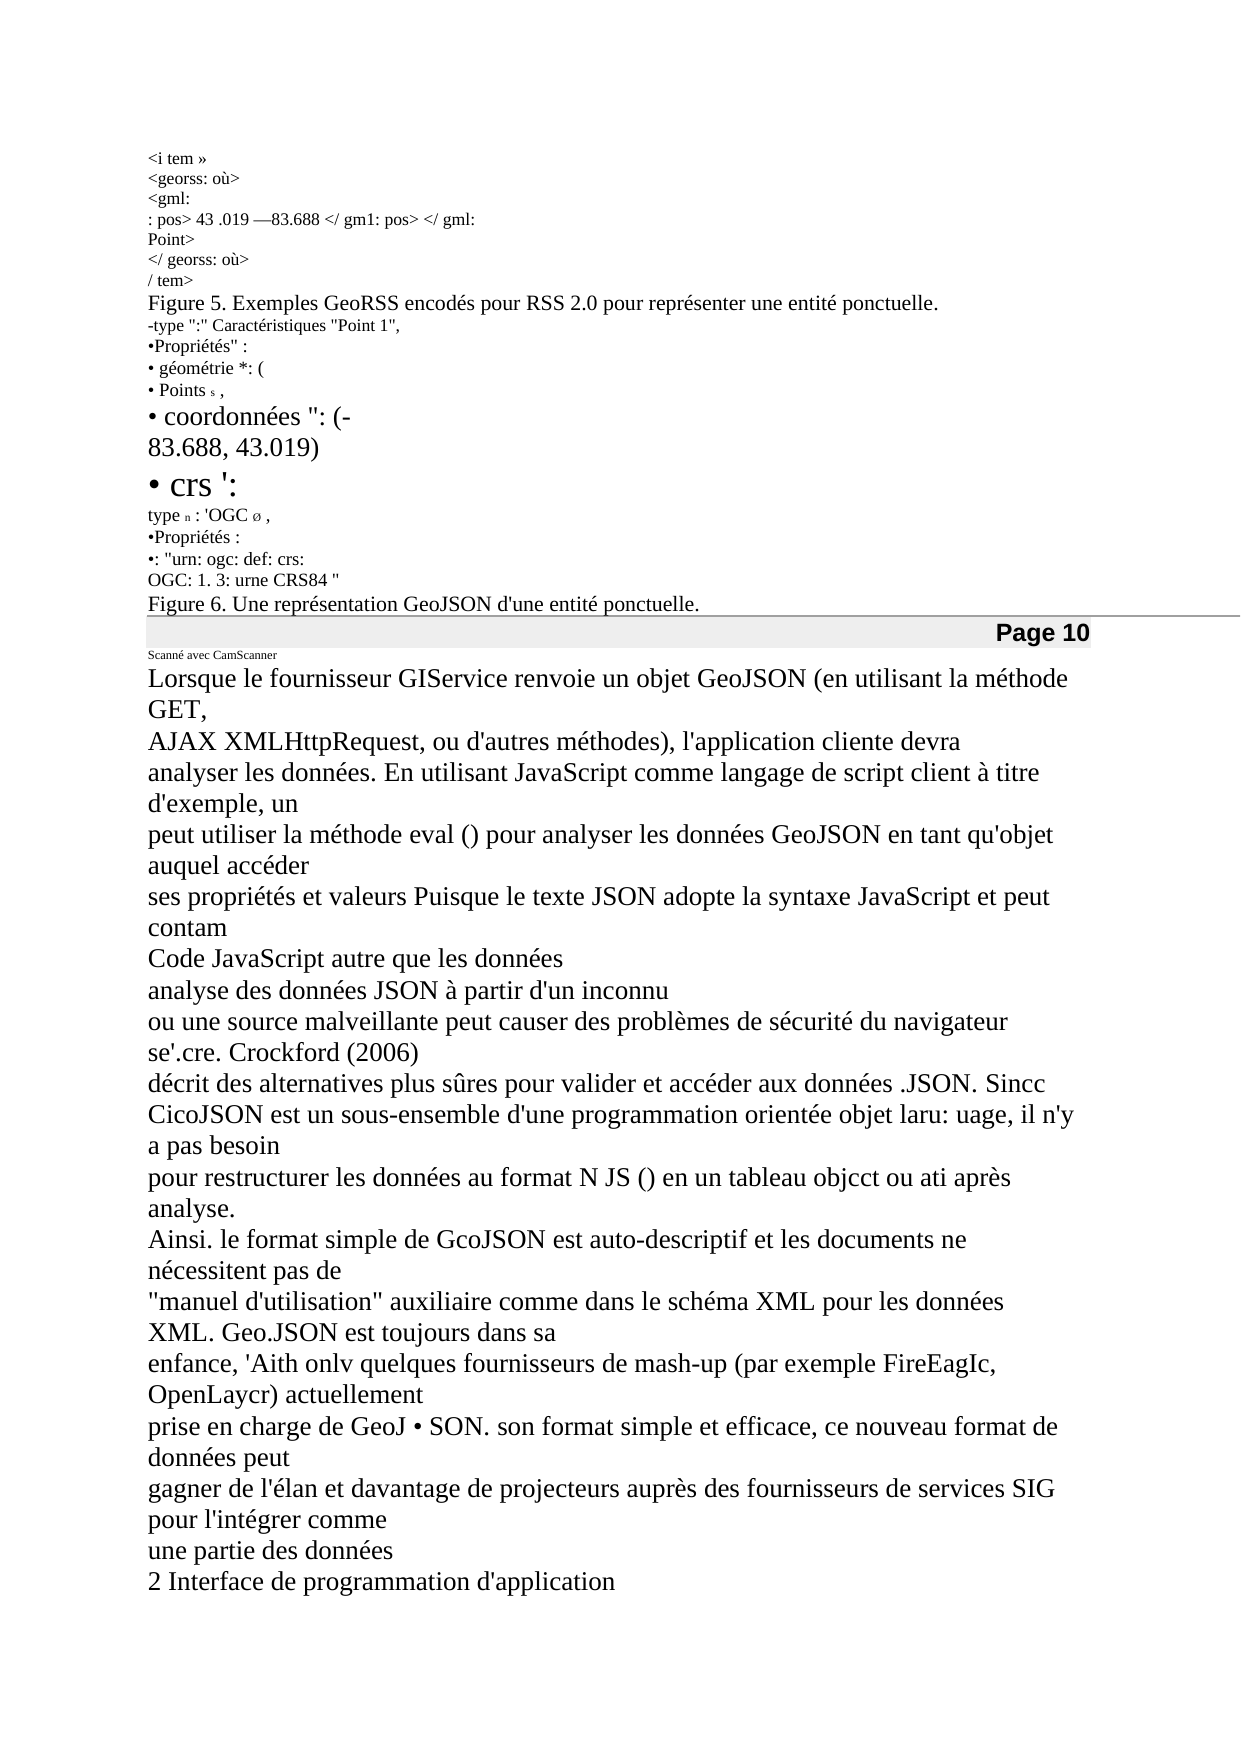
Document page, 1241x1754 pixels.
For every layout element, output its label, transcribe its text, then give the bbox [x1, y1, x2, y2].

text Ainsi. le format simple de GcoJSON est auto-descriptif et les documents ne nécessitent pas de [148, 1223, 1093, 1285]
text 83.688, 43.019) [148, 431, 1093, 462]
text analyser les données. En utilisant JavaScript comme langage de script client à titre d'exemple, un [148, 756, 1093, 818]
text Point> [148, 229, 1093, 249]
text •Propriétés : [148, 526, 1093, 547]
text analyse des données JSON à partir d'un inconnu [148, 974, 1093, 1005]
text -type ":" Caractéristiques "Point 1", [148, 315, 1093, 335]
text CicoJSON est un sous-ensemble d'une programmation orientée objet laru: uage, il n'y a pas besoin [148, 1098, 1093, 1161]
text • géométrie *: ( [148, 357, 1093, 378]
text ses propriétés et valeurs Puisque le texte JSON adopte la syntaxe JavaScript et peut contam [148, 880, 1093, 943]
text / tem> [148, 269, 1093, 290]
text OGC: 1. 3: urne CRS84 " [148, 569, 1093, 591]
text 2 Interface de programmation d'application [148, 1566, 1093, 1597]
text ou une source malveillante peut causer des problèmes de sécurité du navigateur se'.cre. Crockford (2006) [148, 1005, 1093, 1067]
text prise en charge de GeoJ • SON. son format simple et efficace, ce nouveau format de données peut [148, 1410, 1093, 1472]
text Figure 6. Une représentation GeoJSON d'une entité ponctuelle. [148, 591, 1093, 615]
text • crs ': [148, 462, 1093, 504]
text <gml: [148, 188, 1093, 208]
text Scanné avec CamScanner [148, 648, 1093, 662]
text décrit des alternatives plus sûres pour valider et accéder aux données .JSON. Sincc [148, 1067, 1093, 1098]
text •Propriétés" : [148, 335, 1093, 357]
text : pos> 43 .019 —83.688 </ gm1: pos> </ gml: [148, 208, 1093, 229]
text • Points s , [148, 378, 1093, 400]
text type n : 'OGC Ø , [148, 504, 1093, 526]
text gagner de l'élan et davantage de projecteurs auprès des fournisseurs de services SIG pour l'intégrer comme [148, 1472, 1093, 1534]
text <georss: où> [148, 168, 1093, 188]
text Figure 5. Exemples GeoRSS encodés pour RSS 2.0 pour représenter une entité ponctuelle. [148, 290, 1093, 315]
text "manuel d'utilisation" auxiliaire comme dans le schéma XML pour les données XML. Geo.JSON est toujours dans sa [148, 1285, 1093, 1347]
text une partie des données [148, 1534, 1093, 1566]
text <i tem » [148, 148, 1093, 168]
text enfance, 'Aith onlv quelques fournisseurs de mash-up (par exemple FireEagIc, OpenLaycr) actuellement [148, 1347, 1093, 1410]
text • coordonnées ": (- [148, 400, 1093, 431]
text </ georss: où> [148, 249, 1093, 269]
text •: "urn: ogc: def: crs: [148, 547, 1093, 569]
text Code JavaScript autre que les données [148, 943, 1093, 974]
text pour restructurer les données au format N JS () en un tableau objcct ou ati après analyse. [148, 1161, 1093, 1223]
text peut utiliser la méthode eval () pour analyser les données GeoJSON en tant qu'objet auquel accéder [148, 818, 1093, 880]
text Lorsque le fournisseur GIService renvoie un objet GeoJSON (en utilisant la méthode GET, [148, 662, 1093, 724]
text AJAX XMLHttpRequest, ou d'autres méthodes), l'application cliente devra [148, 724, 1093, 756]
table_header Page 10 [146, 616, 1091, 648]
